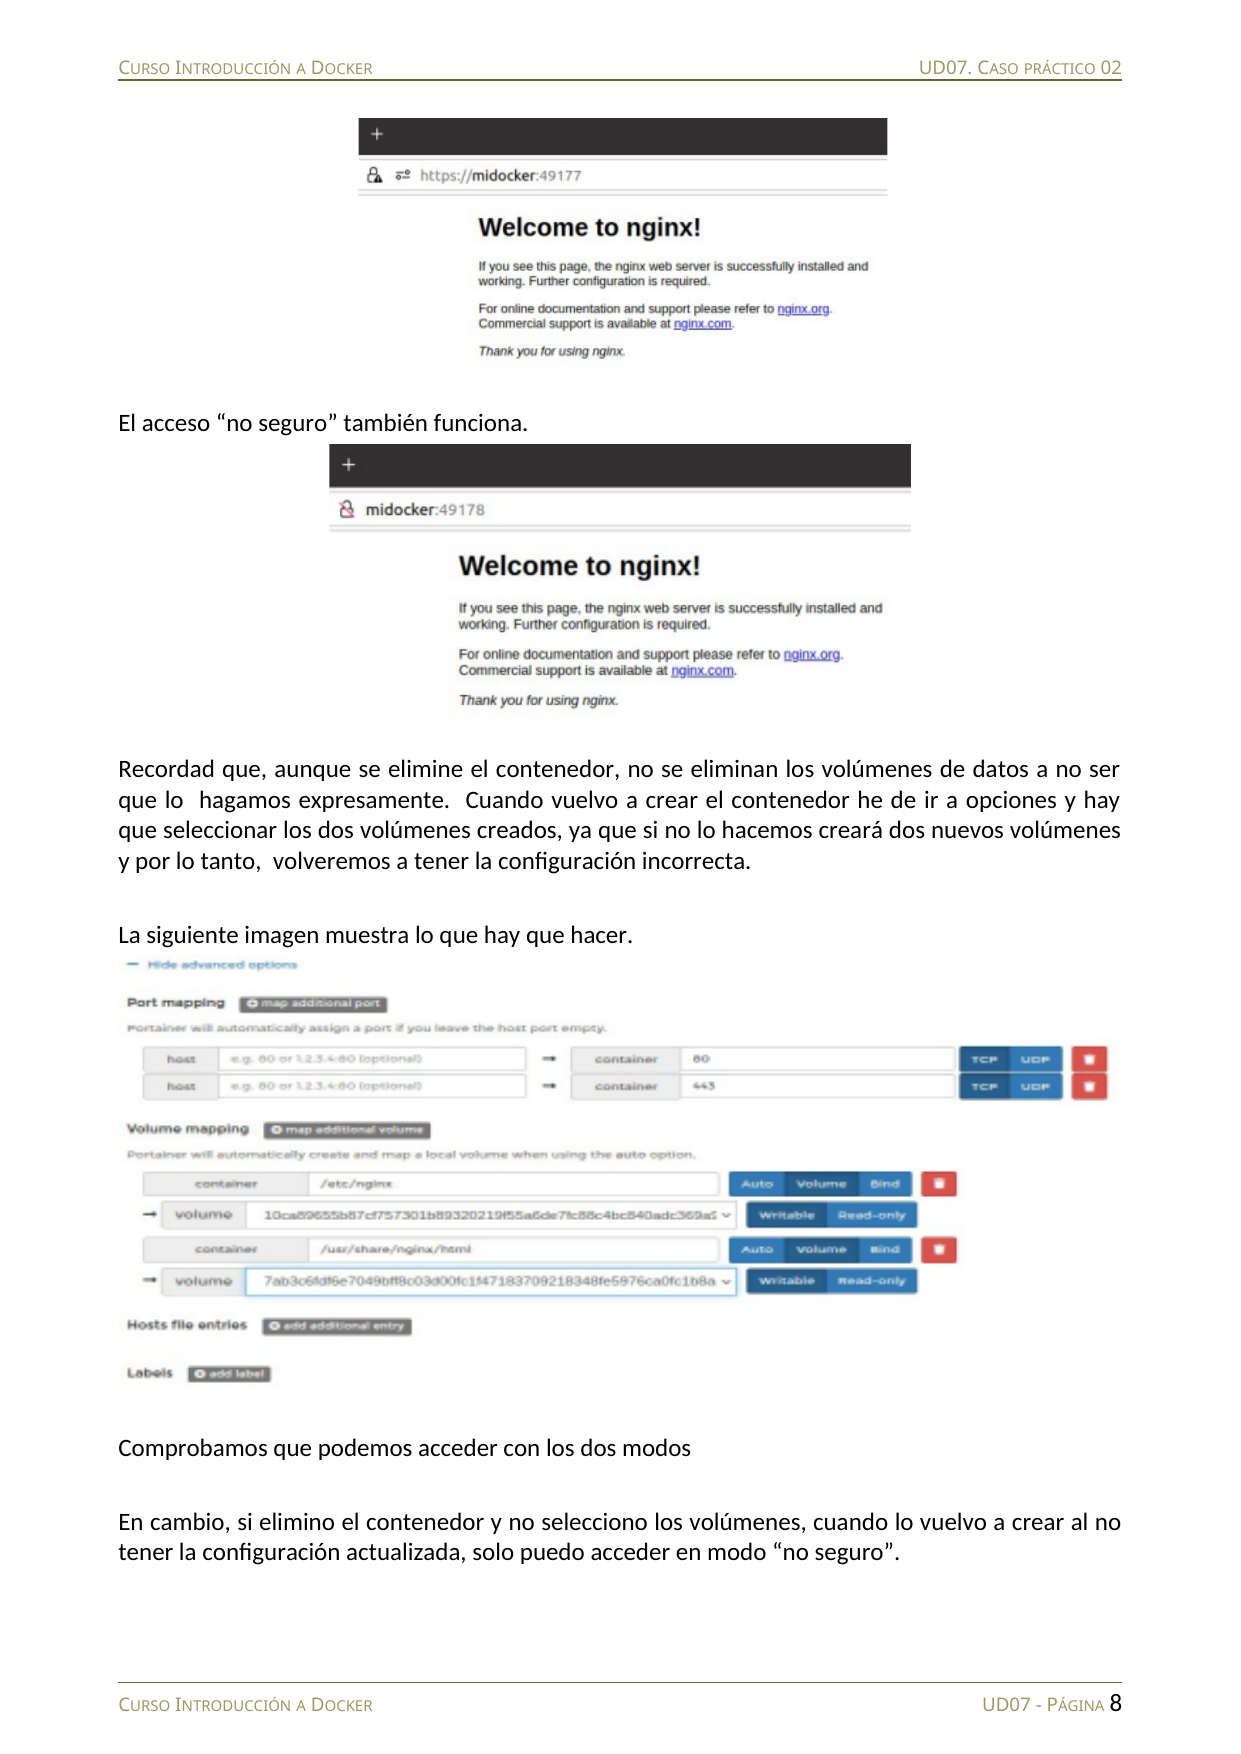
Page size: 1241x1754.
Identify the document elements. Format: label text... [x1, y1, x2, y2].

picture [329, 444, 911, 748]
picture [118, 955, 1122, 1389]
text Recordad que, aunque se elimine el contenedor, no se eliminan los volúmenes de datos a no ser que lo hagamos expresamente. Cuando vuelvo a crear el contenedor he de ir a opciones y hay que seleccionar los dos volúmenes creados, ya que si no lo hacemos creará dos nuevos volúmenes y por lo tanto, volveremos a tener la configuración incorrecta. [118, 753, 1122, 875]
text El acceso “no seguro” también funciona. [118, 407, 1122, 438]
text Comprobamos que podemos acceder con los dos modos [118, 1432, 1122, 1462]
text En cambio, si elimino el contenedor y no selecciono los volúmenes, cuando lo vuelvo a crear al no tener la configuración actualizada, solo puedo acceder en modo “no seguro”. [118, 1506, 1122, 1567]
text La siguiente imagen muestra lo que hay que hacer. [118, 919, 1122, 949]
picture [358, 118, 888, 401]
